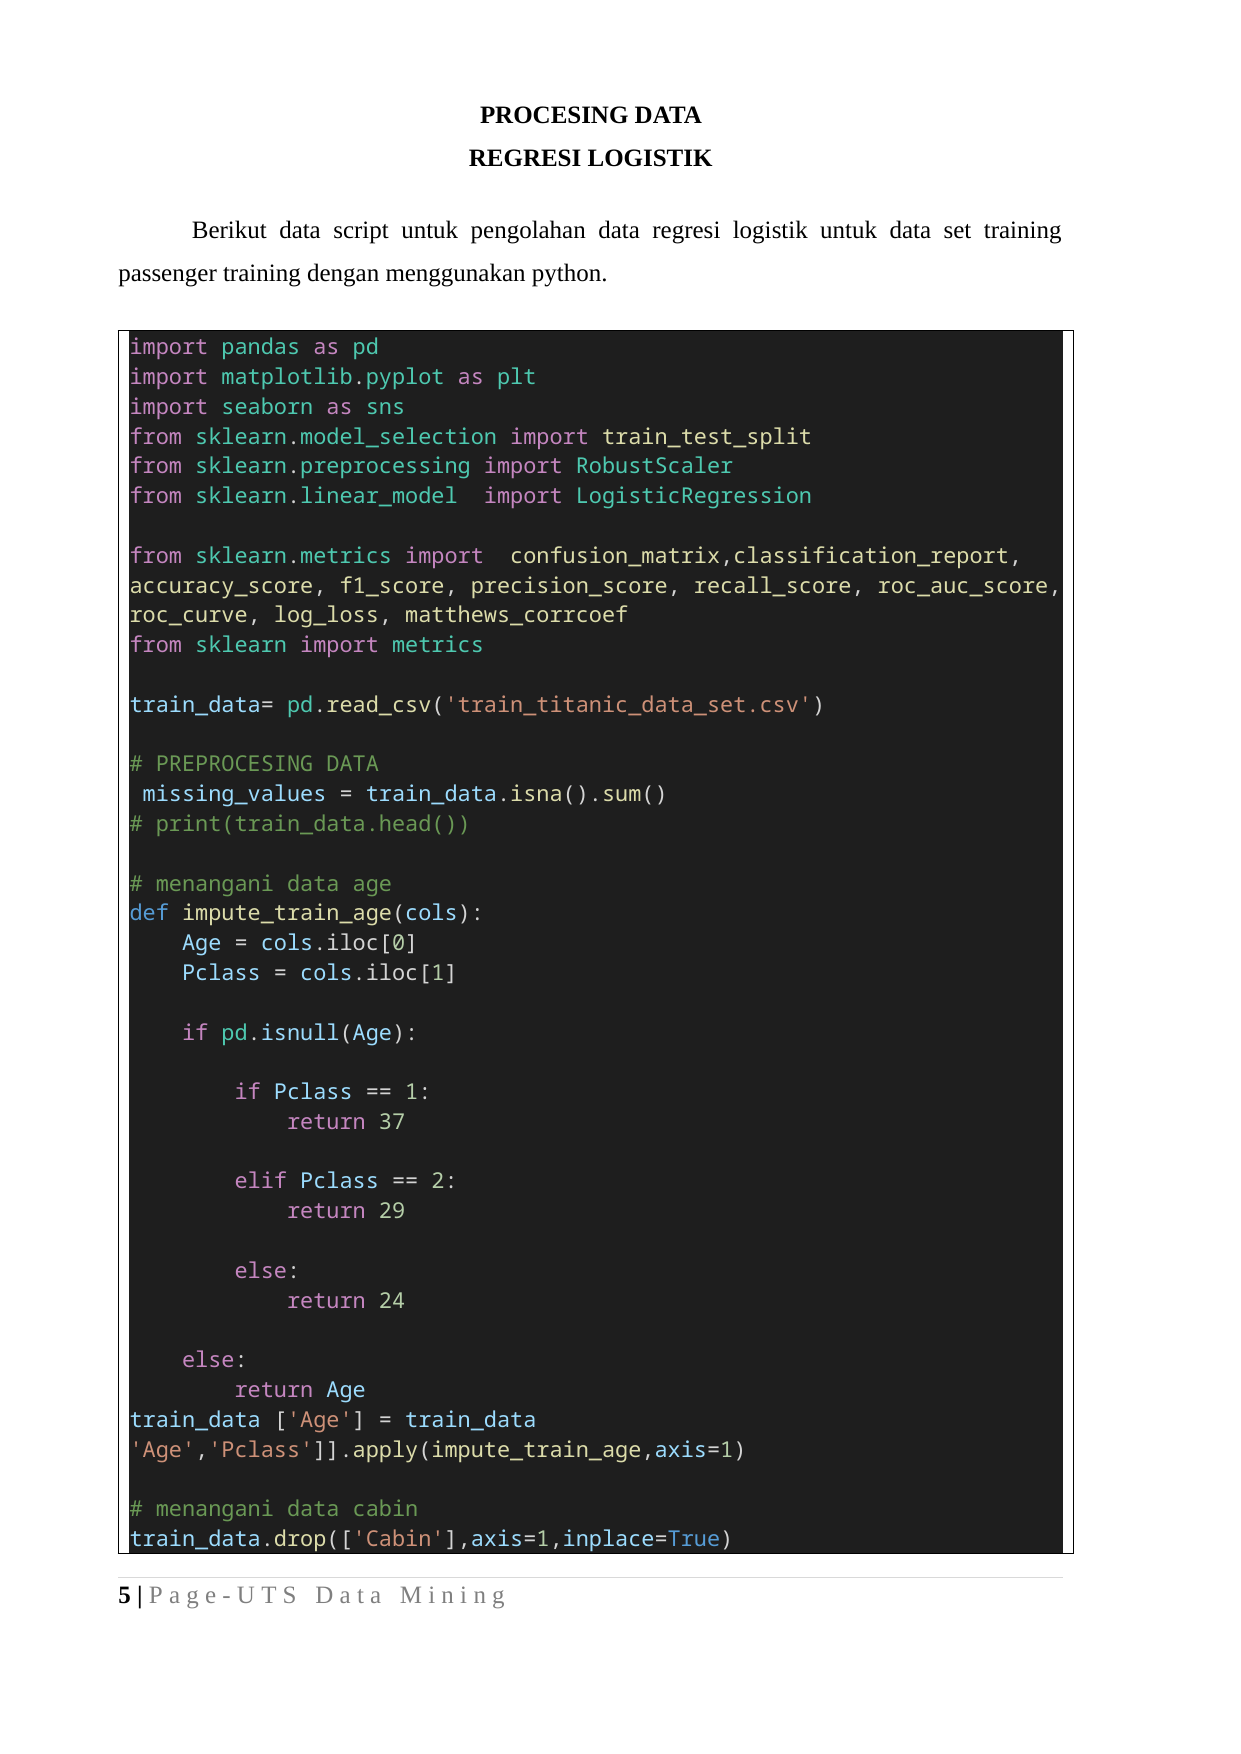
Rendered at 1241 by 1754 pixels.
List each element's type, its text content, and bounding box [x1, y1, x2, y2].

text REGRESI LOGISTIK [118, 143, 1063, 172]
text Berikut data script untuk pengolahan data regresi logistik untuk data set training passenger training dengan menggunakan python. [118, 215, 1063, 287]
text PROCESING DATA [118, 100, 1063, 129]
